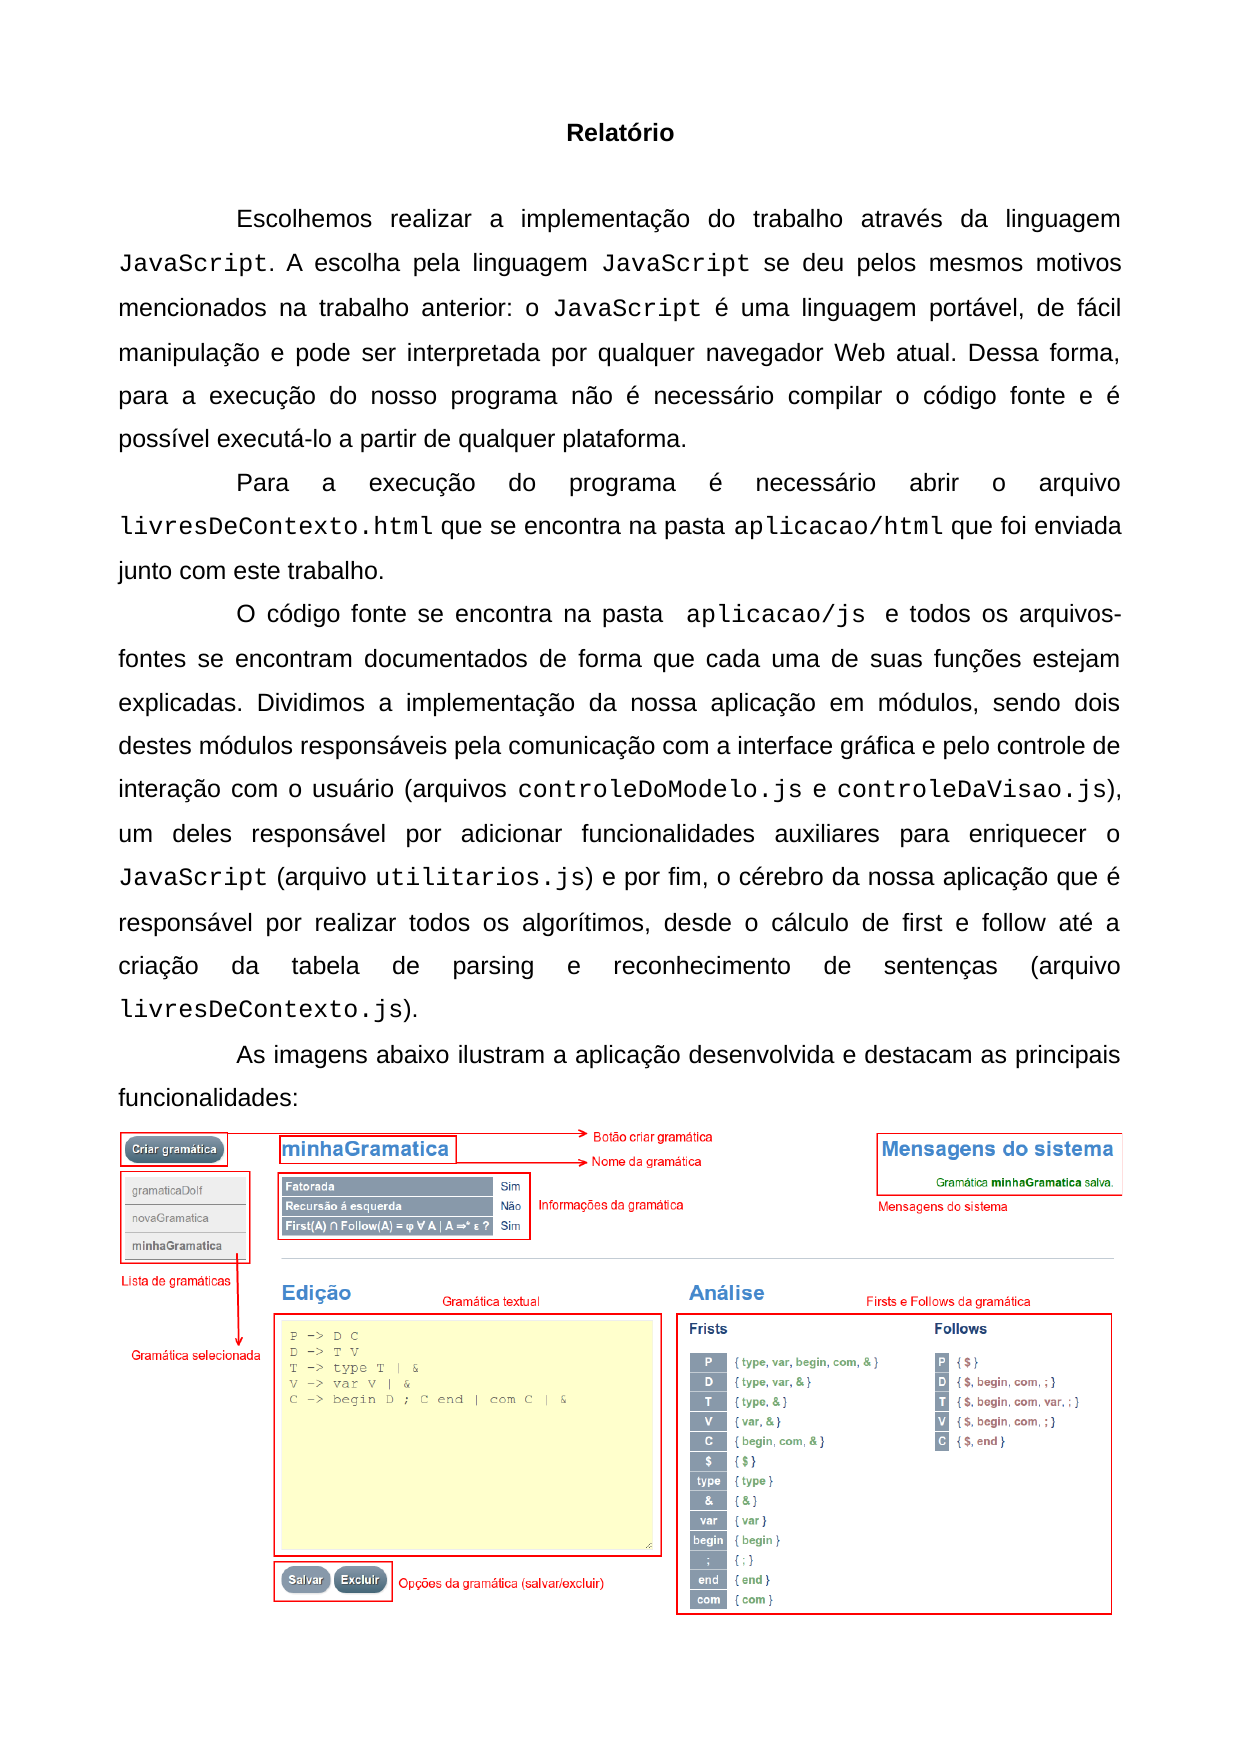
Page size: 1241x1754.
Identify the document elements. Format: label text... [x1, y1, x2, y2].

text Para a execução do programa é necessário abrir o arquivo livresDeContexto.html que se encontra na pasta aplicacao/html que foi enviada junto com este trabalho. [118, 467, 1122, 585]
text As imagens abaixo ilustram a aplicação desenvolvida e destacam as principais funcionalidades: [118, 1040, 1122, 1112]
text Escolhemos realizar a implementação do trabalho através da linguagem JavaScript. A escolha pela linguagem JavaScript se deu pelos mesmos motivos mencionados na trabalho anterior: o JavaScript é uma linguagem portável, de fácil manipulação e pode ser interpretada por qualquer navegador Web atual. Dessa forma, para a execução do nosso programa não é necessário compilar o código fonte e é possível executá-lo a partir de qualquer plataforma. [118, 204, 1122, 453]
picture [118, 1126, 1123, 1619]
text Relatório [118, 118, 1122, 147]
text O código fonte se encontra na pasta aplicacao/js e todos os arquivos-fontes se encontram documentados de forma que cada uma de suas funções estejam explicadas. Dividimos a implementação da nossa aplicação em módulos, sendo dois destes módulos responsáveis pela comunicação com a interface gráfica e pelo controle de interação com o usuário (arquivos controleDoModelo.js e controleDaVisao.js), um deles responsável por adicionar funcionalidades auxiliares para enriquecer o JavaScript (arquivo utilitarios.js) e por fim, o cérebro da nossa aplicação que é responsável por realizar todos os algorítimos, desde o cálculo de first e follow até a criação da tabela de parsing e reconhecimento de sentenças (arquivo livresDeContexto.js). [118, 599, 1122, 1025]
